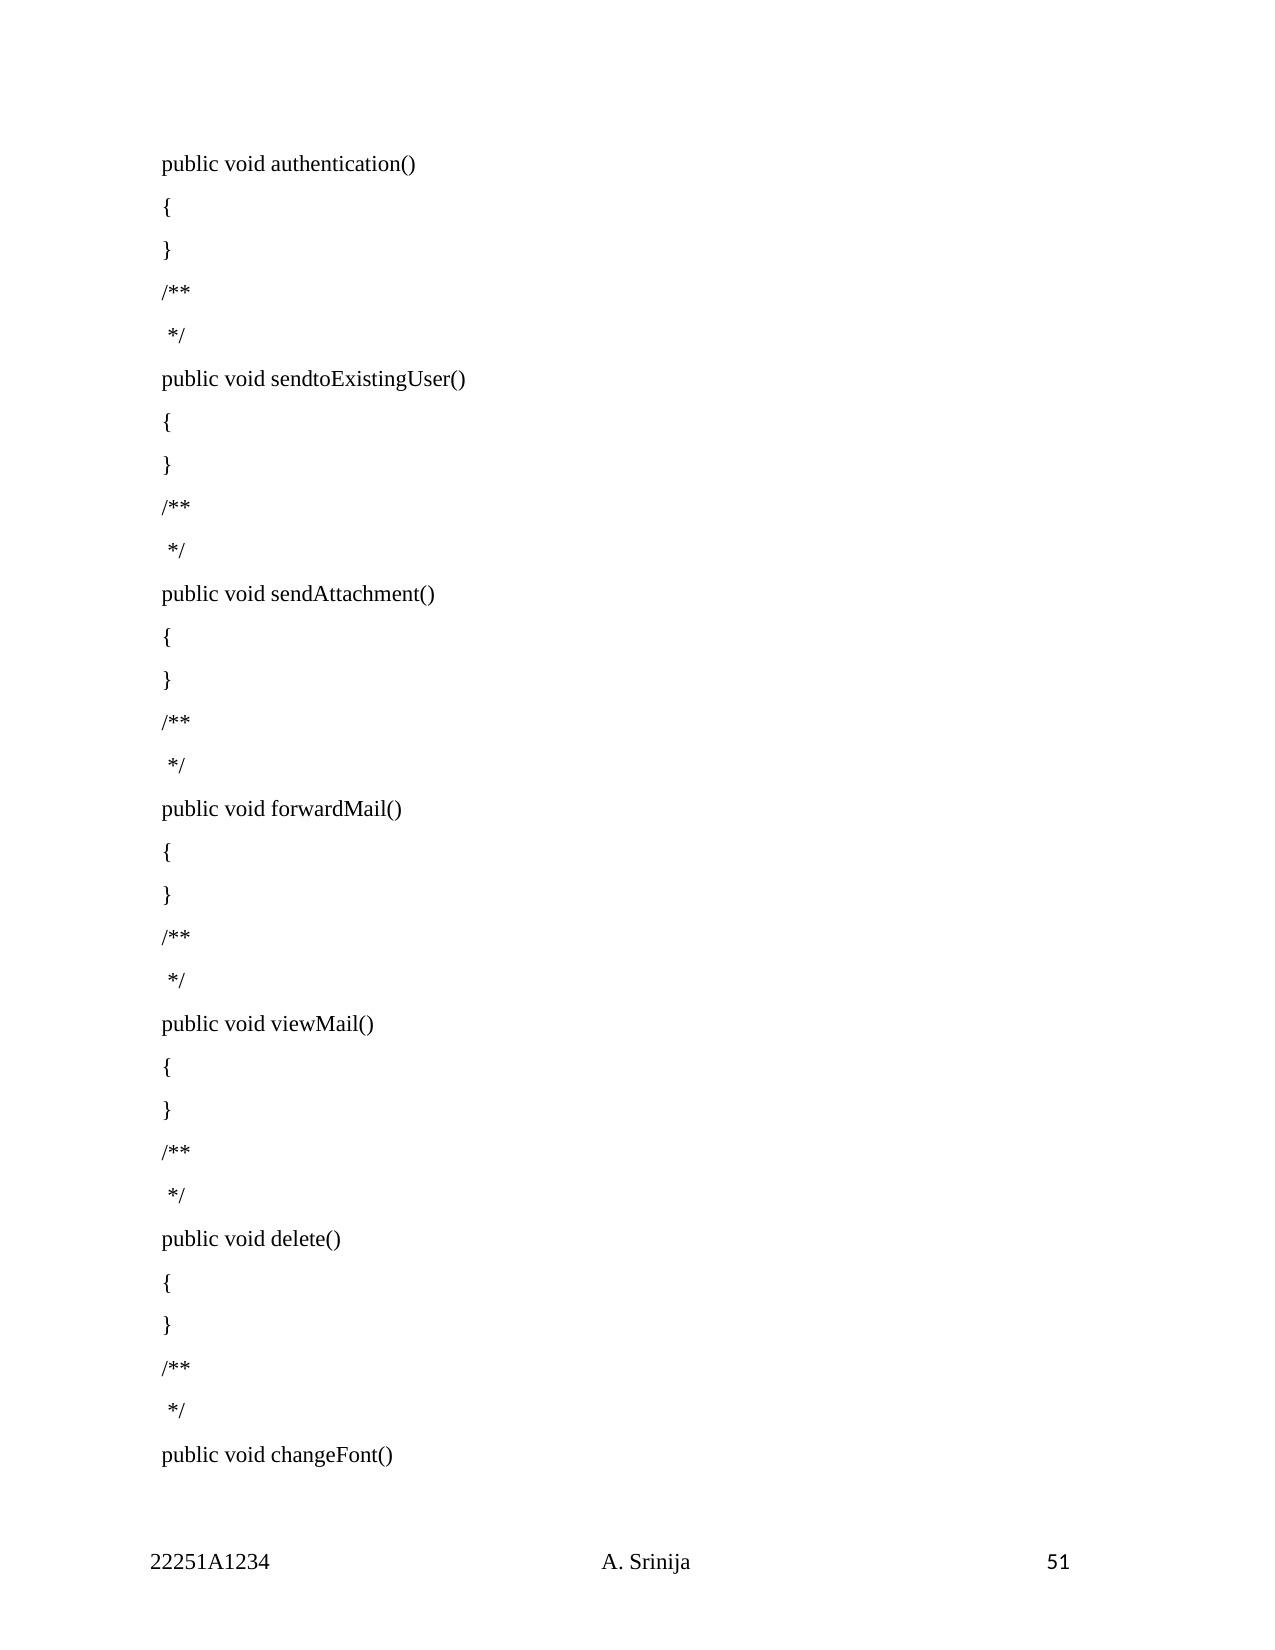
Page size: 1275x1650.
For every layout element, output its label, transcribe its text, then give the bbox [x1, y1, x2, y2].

text public void sendAttachment() [150, 580, 1125, 607]
text public void sendtoExistingUser() [150, 365, 1125, 391]
text { [150, 1053, 1125, 1080]
text /** [150, 1139, 1125, 1166]
text public void viewMail() [150, 1010, 1125, 1037]
text { [150, 623, 1125, 649]
text public void delete() [150, 1226, 1125, 1252]
text /** [150, 709, 1125, 736]
text /** [150, 494, 1125, 521]
text } [150, 236, 1125, 262]
text /** [150, 279, 1125, 305]
text /** [150, 924, 1125, 951]
text */ [150, 537, 1125, 563]
text } [150, 881, 1125, 908]
text } [150, 451, 1125, 477]
text { [150, 1268, 1125, 1295]
text { [150, 193, 1125, 219]
text */ [150, 1398, 1125, 1424]
text /** [150, 1354, 1125, 1381]
text } [150, 1096, 1125, 1123]
text */ [150, 322, 1125, 348]
text */ [150, 967, 1125, 994]
text public void forwardMail() [150, 795, 1125, 822]
text { [150, 408, 1125, 434]
text { [150, 838, 1125, 865]
text public void authentication() [150, 150, 1125, 176]
text public void changeFont() [150, 1441, 1125, 1467]
text } [150, 1312, 1125, 1338]
text } [150, 666, 1125, 693]
text */ [150, 752, 1125, 779]
text */ [150, 1182, 1125, 1209]
